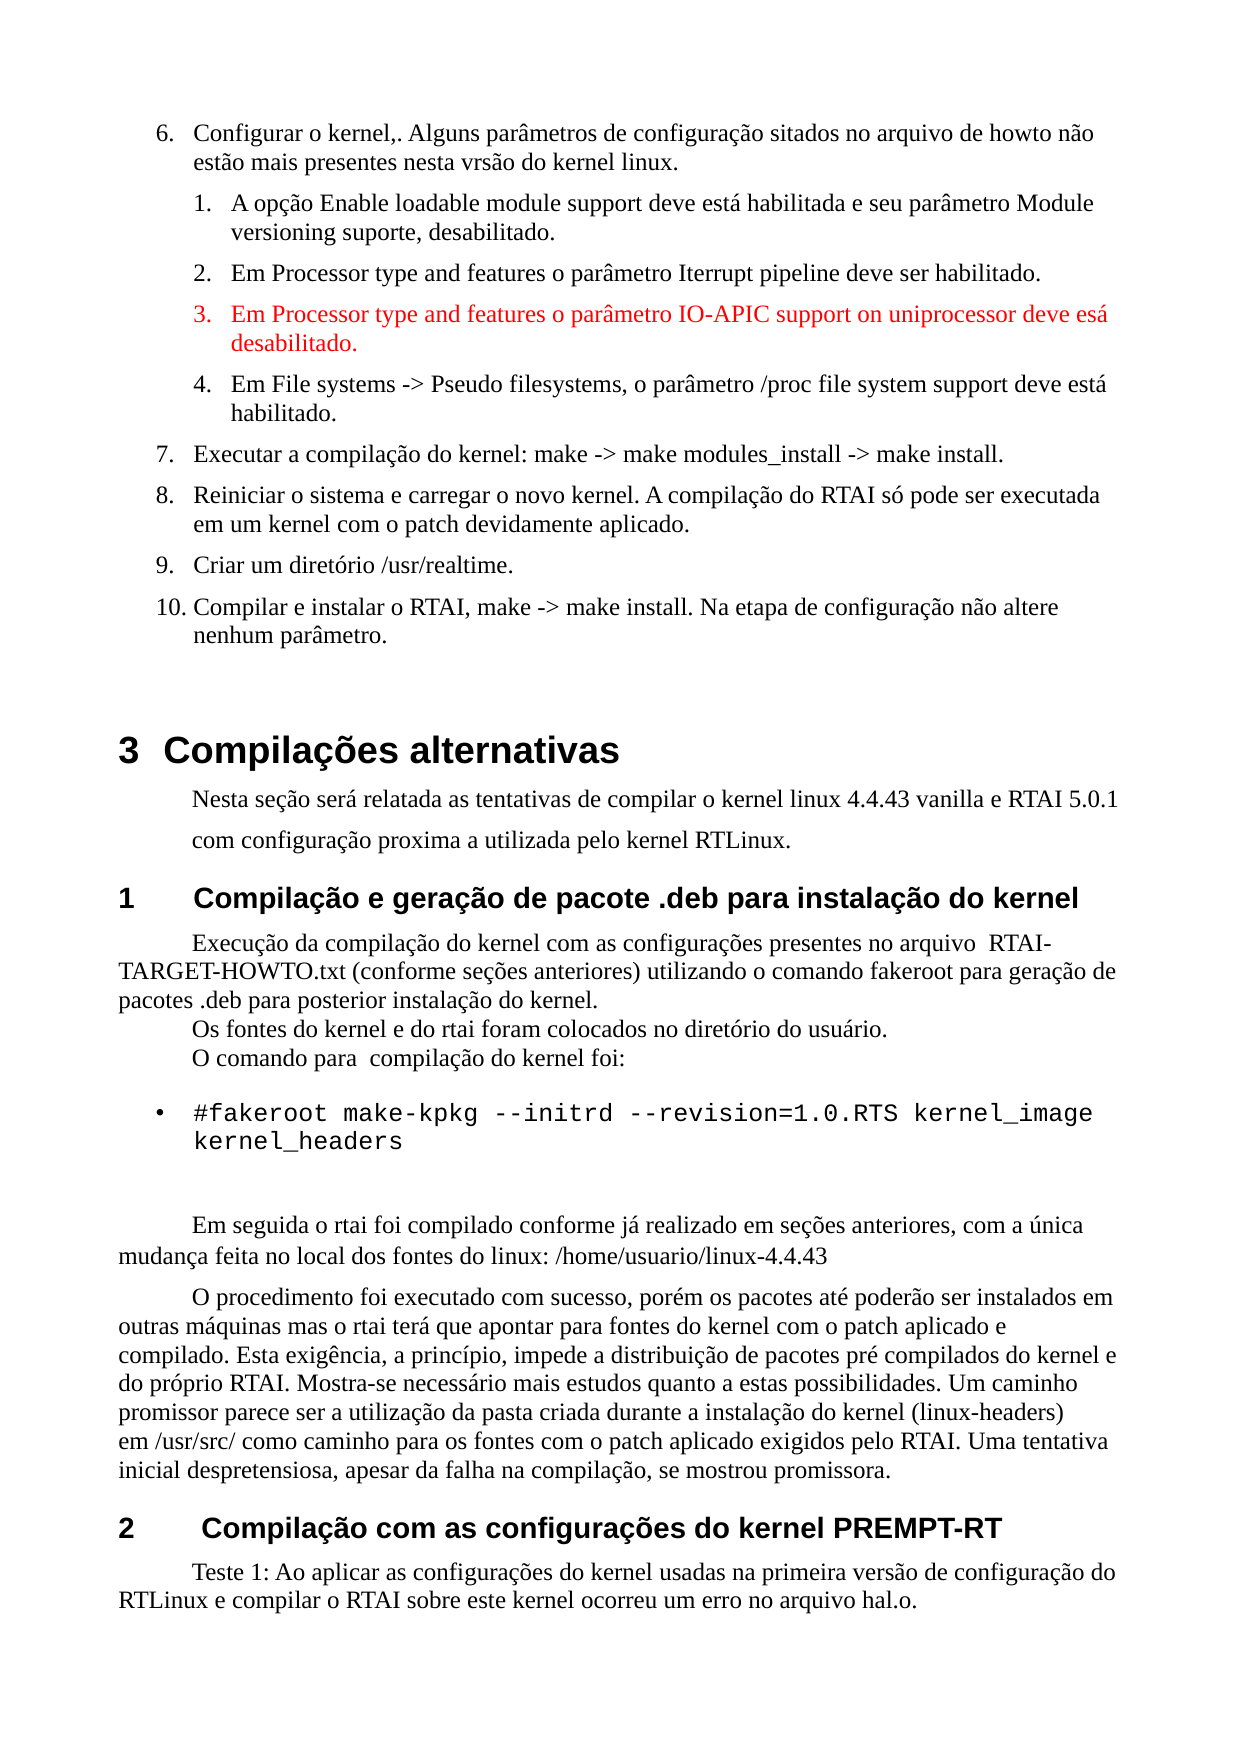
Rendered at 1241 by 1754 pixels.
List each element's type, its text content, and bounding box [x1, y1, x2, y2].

list A opção Enable loadable module support deve está habilitada e seu parâmetro Module versioning suporte, desabilitado. [193, 188, 1122, 246]
list Em File systems -> Pseudo filesystems, o parâmetro /proc file system support deve está habilitado. [193, 369, 1122, 427]
list #fakeroot make-kpkg --initrd --revision=1.0.RTS kernel_image kernel_headers [156, 1100, 1122, 1157]
text Em seguida o rtai foi compilado conforme já realizado em seções anteriores, com a única mudança feita no local dos fontes do linux: /home/usuario/linux-4.4.43 [118, 1210, 1122, 1270]
list Executar a compilação do kernel: make -> make modules_install -> make install. [156, 439, 1122, 468]
list Configurar o kernel,. Alguns parâmetros de configuração sitados no arquivo de howto não estão mais presentes nesta vrsão do kernel linux. [156, 118, 1122, 176]
list Compilar e instalar o RTAI, make -> make install. Na etapa de configuração não altere nenhum parâmetro. [156, 592, 1122, 649]
text Teste 1: Ao aplicar as configurações do kernel usadas na primeira versão de configuração do RTLinux e compilar o RTAI sobre este kernel ocorreu um erro no arquivo hal.o. [118, 1557, 1122, 1614]
list Criar um diretório /usr/realtime. [156, 551, 1122, 579]
text Os fontes do kernel e do rtai foram colocados no diretório do usuário. [118, 1014, 1122, 1043]
list Em Processor type and features o parâmetro Iterrupt pipeline deve ser habilitado. [193, 258, 1122, 287]
subtitle Compilação com as configurações do kernel PREMPT-RT [118, 1511, 1122, 1544]
list Reiniciar o sistema e carregar o novo kernel. A compilação do RTAI só pode ser executada em um kernel com o patch devidamente aplicado. [156, 481, 1122, 538]
text Execução da compilação do kernel com as configurações presentes no arquivo RTAI-TARGET-HOWTO.txt (conforme seções anteriores) utilizando o comando fakeroot para geração de pacotes .deb para posterior instalação do kernel. [118, 928, 1122, 1014]
text Nesta seção será relatada as tentativas de compilar o kernel linux 4.4.43 vanilla e RTAI 5.0.1 [118, 784, 1122, 813]
text com configuração proxima a utilizada pelo kernel RTLinux. [118, 826, 1122, 854]
text O comando para compilação do kernel foi: [118, 1043, 1122, 1071]
subtitle Compilação e geração de pacote .deb para instalação do kernel [118, 881, 1122, 915]
text O procedimento foi executado com sucesso, porém os pacotes até poderão ser instalados em outras máquinas mas o rtai terá que apontar para fontes do kernel com o patch aplicado e compilado. Esta exigência, a princípio, impede a distribuição de pacotes pré compilados do kernel e do próprio RTAI. Mostra-se necessário mais estudos quanto a estas possibilidades. Um caminho promissor parece ser a utilização da pasta criada durante a instalação do kernel (linux-headers) em /usr/src/ como caminho para os fontes com o patch aplicado exigidos pelo RTAI. Uma tentativa inicial despretensiosa, apesar da falha na compilação, se mostrou promissora. [118, 1282, 1122, 1483]
list Em Processor type and features o parâmetro IO-APIC support on uniprocessor deve esá desabilitado. [193, 299, 1122, 357]
subtitle Compilações alternativas [118, 728, 1122, 772]
